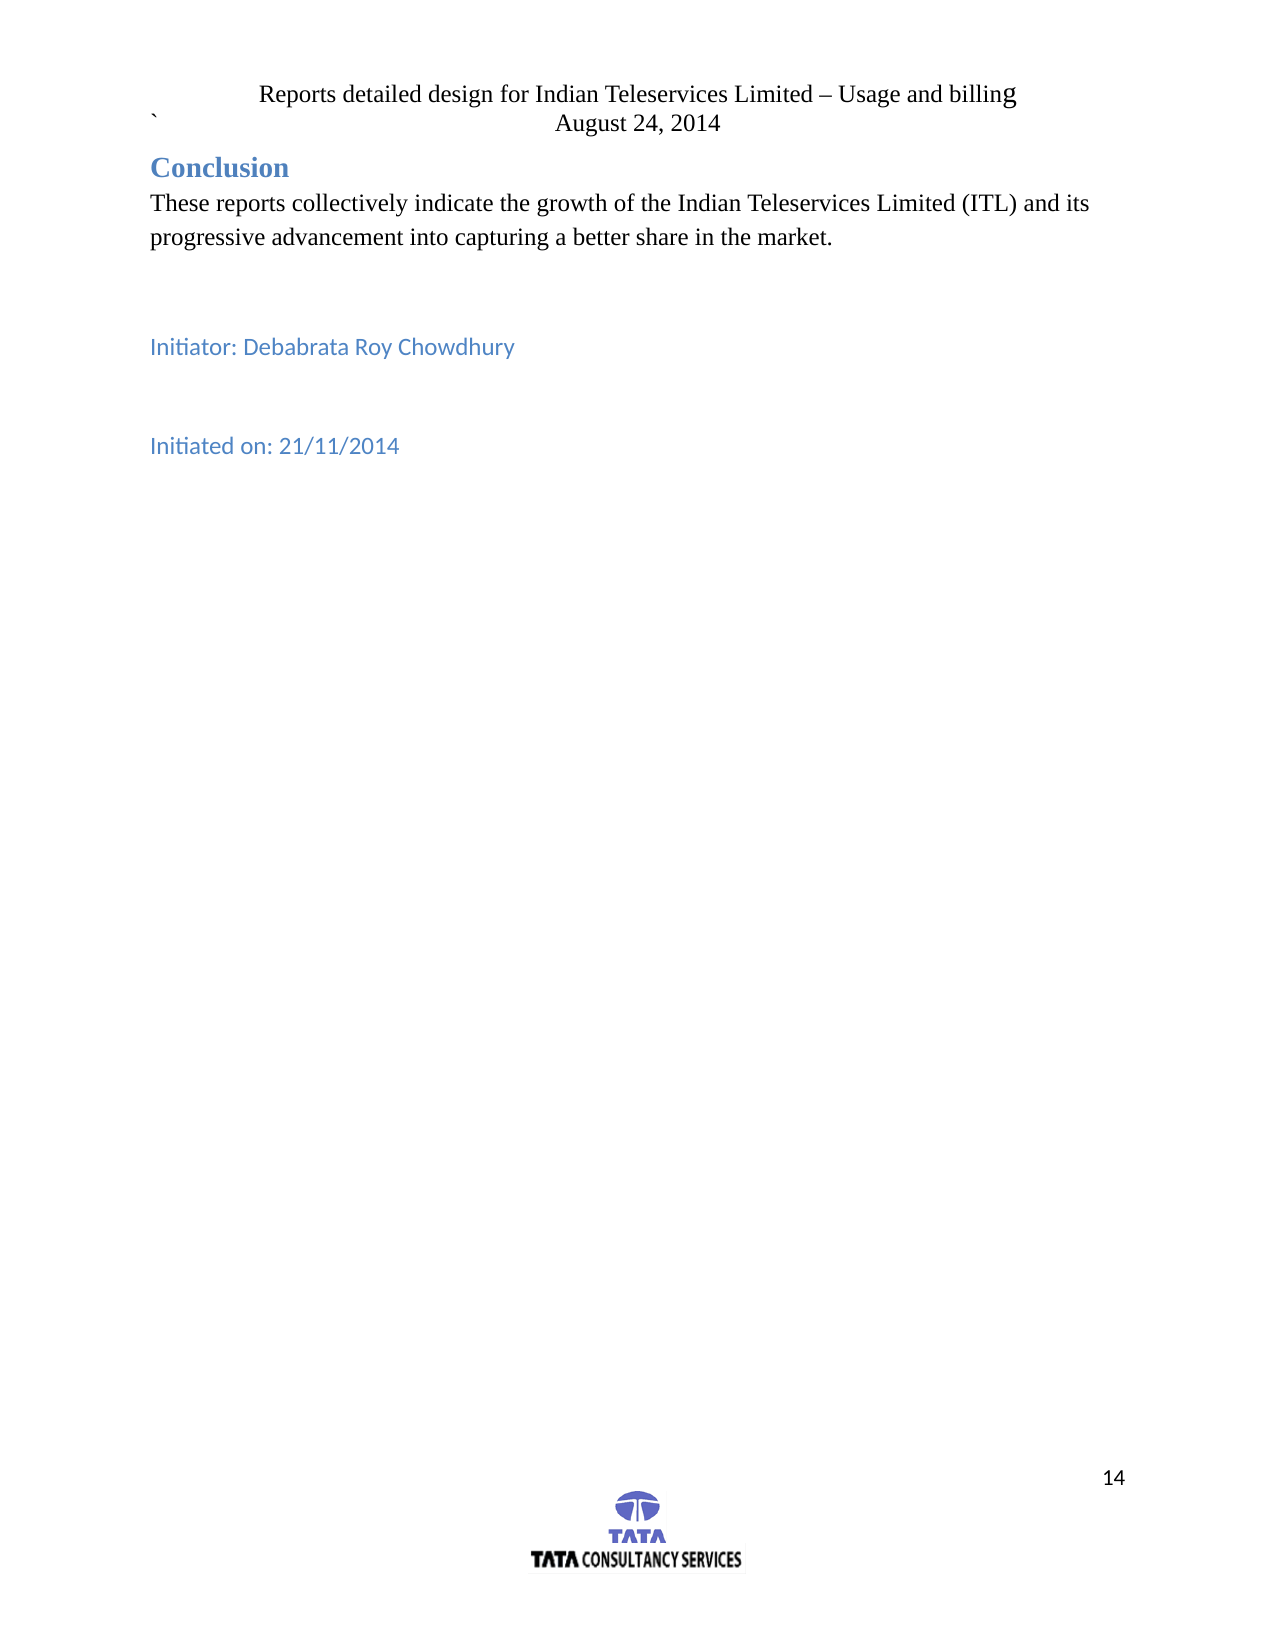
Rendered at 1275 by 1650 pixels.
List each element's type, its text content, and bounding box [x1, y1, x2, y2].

text These reports collectively indicate the growth of the Indian Teleservices Limited (ITL) and its progressive advancement into capturing a better share in the market. [150, 188, 1125, 250]
text Initiator: Debabrata Roy Chowdhury [150, 331, 1125, 362]
subtitle Conclusion [150, 150, 1125, 183]
picture [528, 1490, 747, 1575]
text Initiated on: 21/11/2014 [150, 430, 1125, 461]
